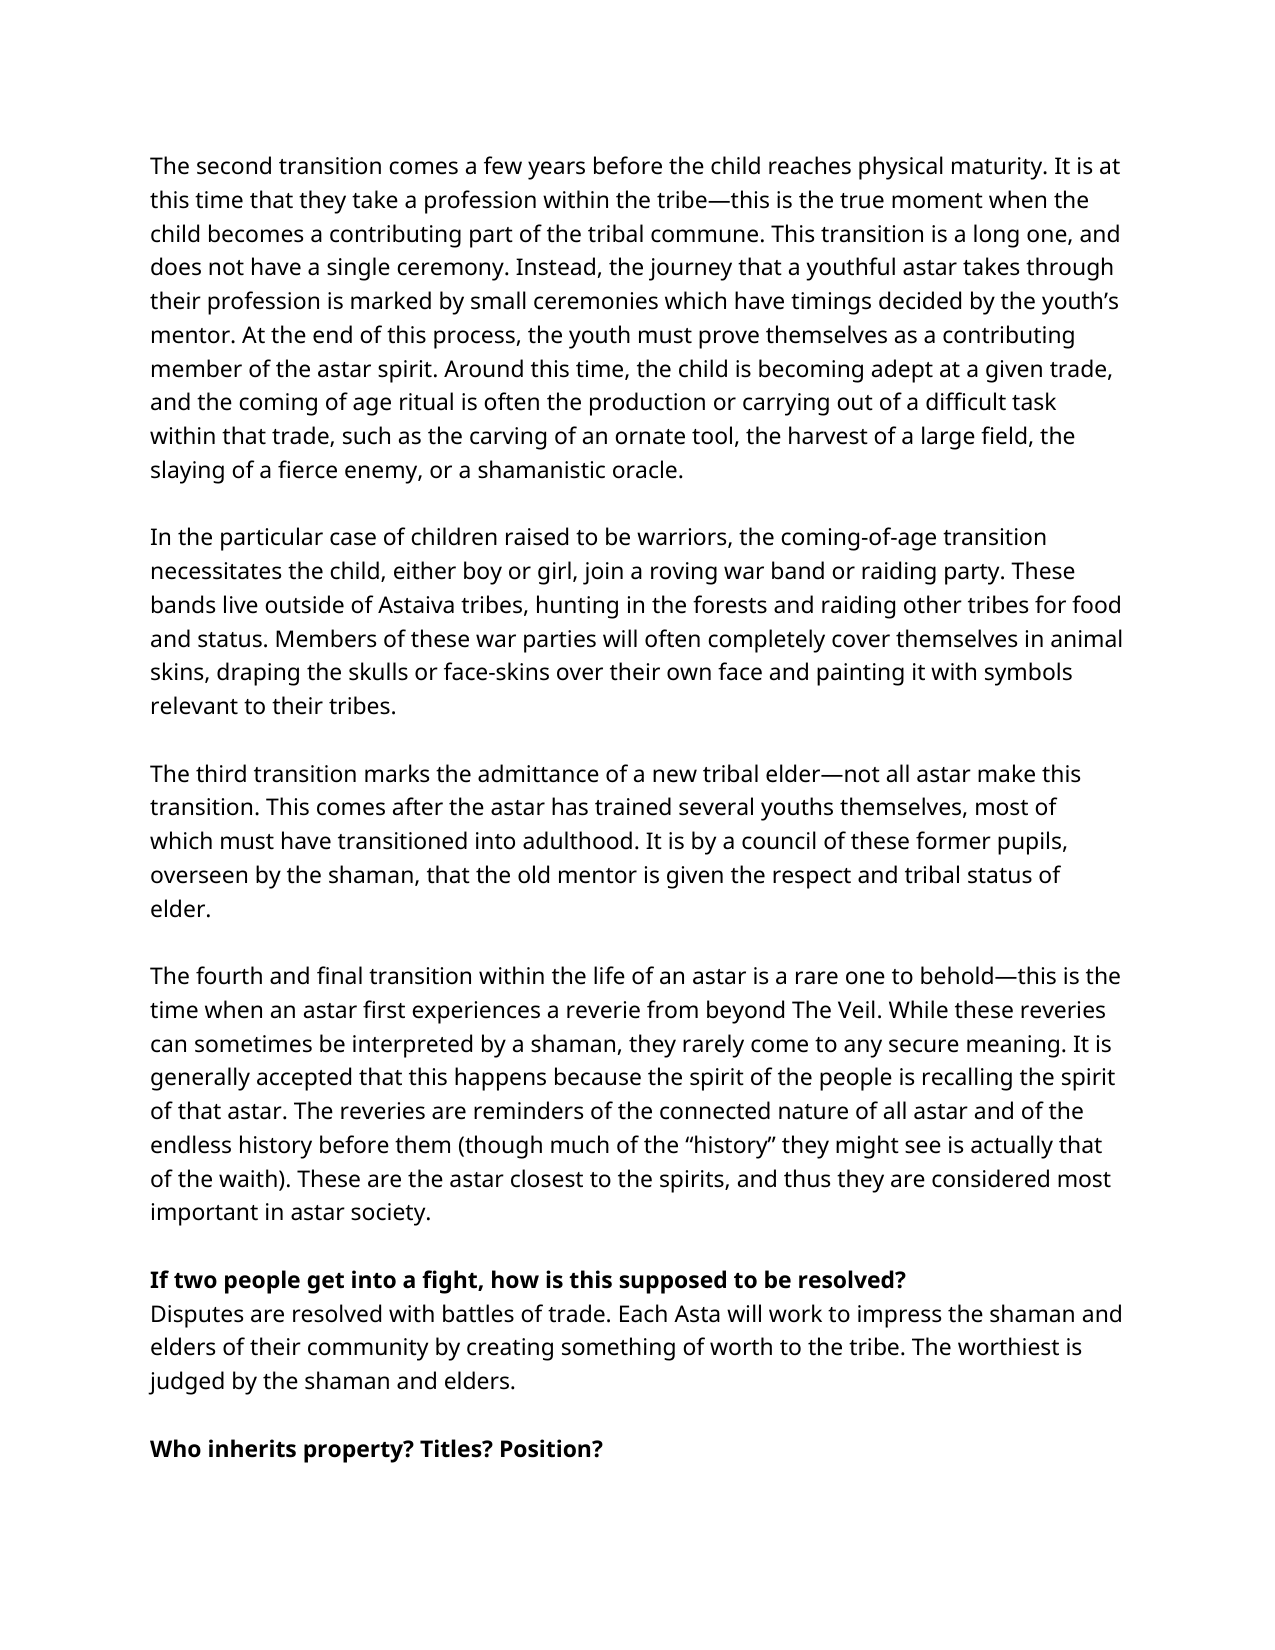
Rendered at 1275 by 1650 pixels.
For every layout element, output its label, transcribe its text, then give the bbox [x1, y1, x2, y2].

text The second transition comes a few years before the child reaches physical maturity. It is at this time that they take a profession within the tribe—this is the true moment when the child becomes a contributing part of the tribal commune. This transition is a long one, and does not have a single ceremony. Instead, the journey that a youthful astar takes through their profession is marked by small ceremonies which have timings decided by the youth’s mentor. At the end of this process, the youth must prove themselves as a contributing member of the astar spirit. Around this time, the child is becoming adept at a given trade, and the coming of age ritual is often the production or carrying out of a difficult task within that trade, such as the carving of an ornate tool, the harvest of a large field, the slaying of a fierce enemy, or a shamanistic oracle. [150, 150, 1125, 485]
text In the particular case of children raised to be warriors, the coming-of-age transition necessitates the child, either boy or girl, join a roving war band or raiding party. These bands live outside of Astaiva tribes, hunting in the forests and raiding other tribes for food and status. Members of these war parties will often completely cover themselves in animal skins, draping the skulls or face-skins over their own face and painting it with symbols relevant to their tribes. [150, 521, 1125, 721]
text The third transition marks the admittance of a new tribal elder—not all astar make this transition. This comes after the astar has trained several youths themselves, most of which must have transitioned into adulthood. It is by a council of these former pupils, overseen by the shaman, that the old mentor is given the respect and tribal status of elder. [150, 757, 1125, 924]
text If two people get into a fight, how is this supposed to be resolved? Disputes are resolved with battles of trade. Each Asta will work to impress the shaman and elders of their community by creating something of worth to the tribe. The worthiest is judged by the shaman and elders. [150, 1264, 1125, 1396]
text Who inherits property? Titles? Position? [150, 1432, 1125, 1464]
text The fourth and final transition within the life of an astar is a rare one to behold—this is the time when an astar first experiences a reverie from beyond The Veil. While these reveries can sometimes be interpreted by a shaman, they rarely come to any secure meaning. It is generally accepted that this happens because the spirit of the people is recalling the spirit of that astar. The reveries are reminders of the connected nature of all astar and of the endless history before them (though much of the “history” they might see is actually that of the waith). These are the astar closest to the spirits, and thus they are considered most important in astar society. [150, 960, 1125, 1227]
